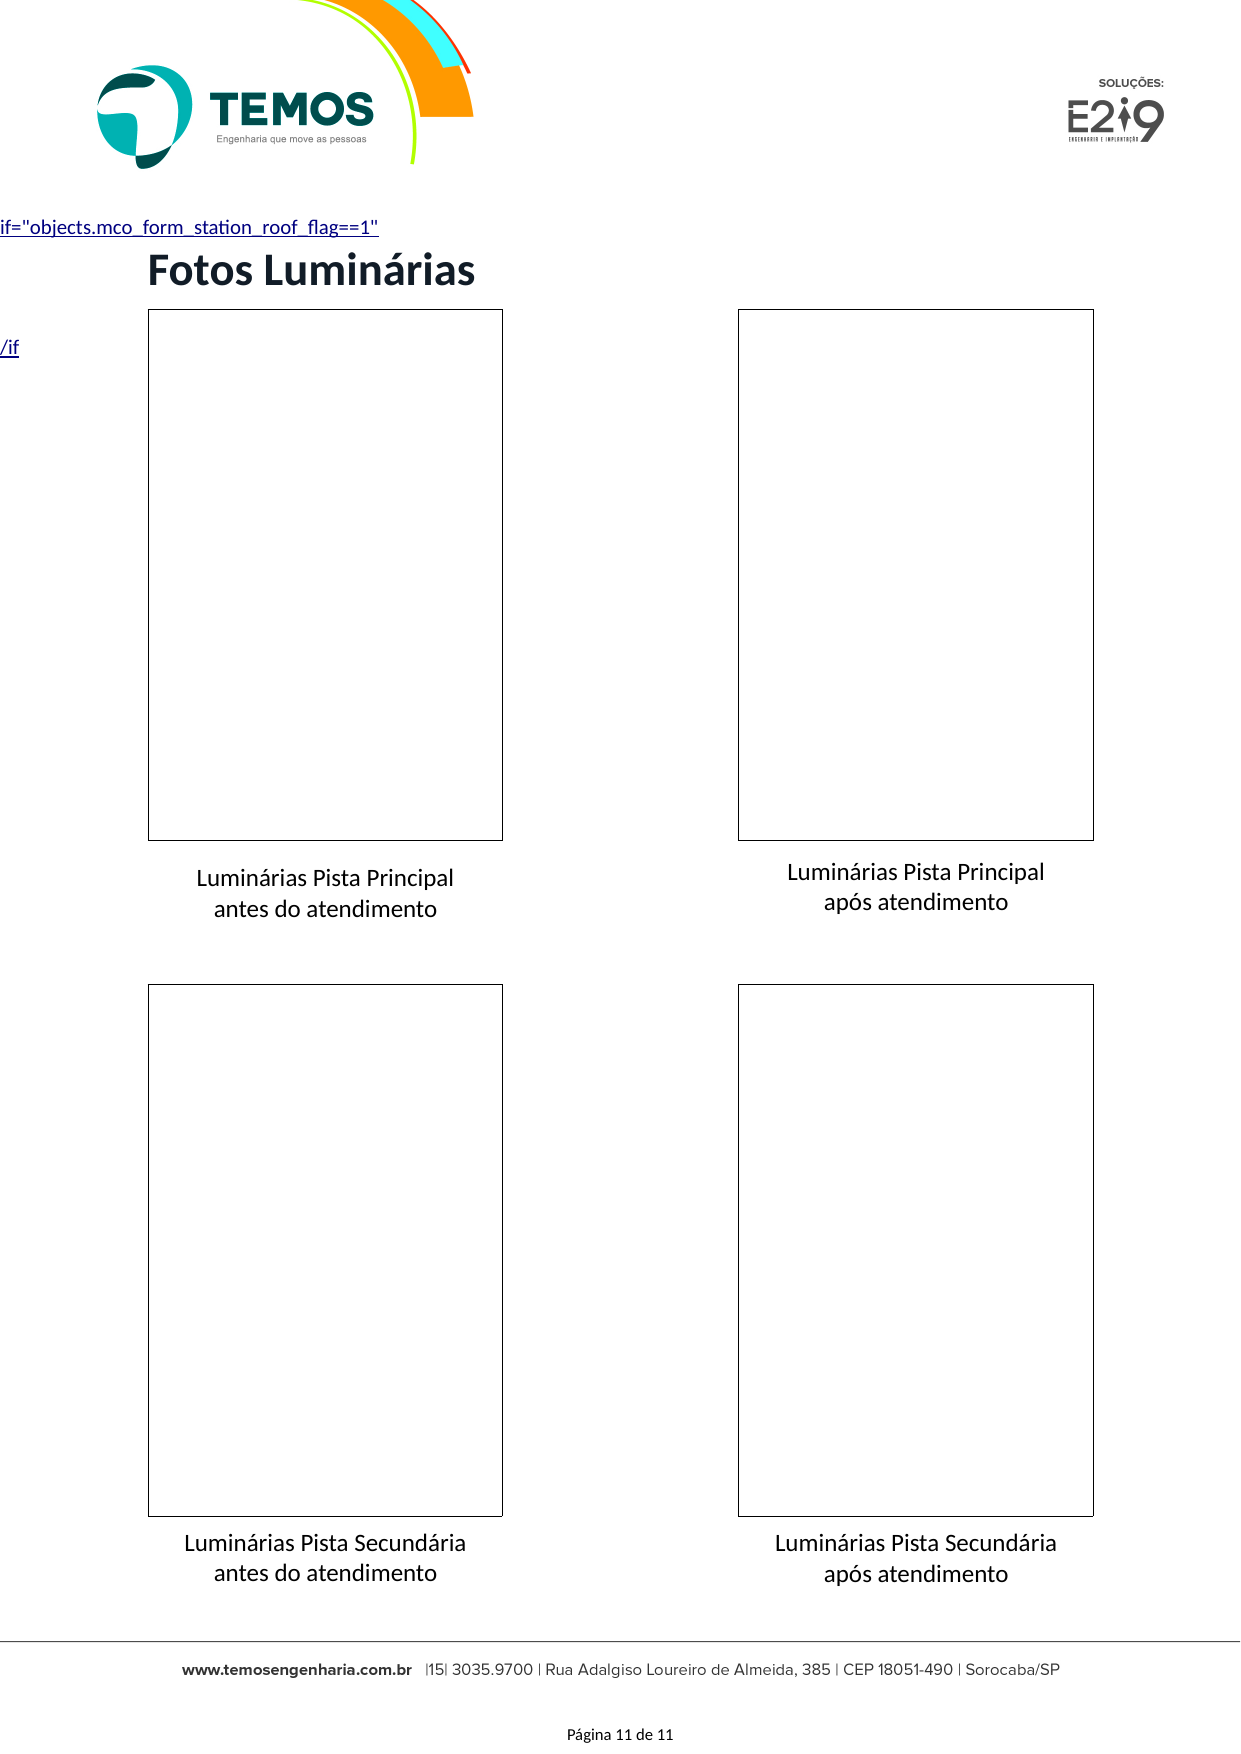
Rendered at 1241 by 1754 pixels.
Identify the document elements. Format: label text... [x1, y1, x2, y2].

text [723, 847, 1109, 926]
text antes do atendimento [141, 893, 509, 923]
text /if [0, 334, 147, 360]
text if="objects.mco_form_station_roof_flag==1" [0, 214, 1240, 240]
text antes do atendimento [141, 1557, 509, 1588]
text Luminárias Pista Principal [732, 856, 1100, 886]
subtitle Fotos Luminárias [148, 240, 1240, 297]
picture [0, 0, 1241, 1754]
text Luminárias Pista Principal [141, 862, 509, 893]
text [1094, 334, 1240, 360]
text [132, 853, 518, 932]
text [132, 1518, 518, 1597]
text após atendimento [732, 886, 1100, 917]
text [149, 985, 502, 1516]
text Luminárias Pista Secundária [141, 1527, 509, 1557]
text [503, 334, 738, 360]
text [739, 985, 1093, 1516]
text Luminárias Pista Secundária [732, 1527, 1100, 1558]
text [723, 1518, 1109, 1597]
text após atendimento [732, 1558, 1100, 1588]
